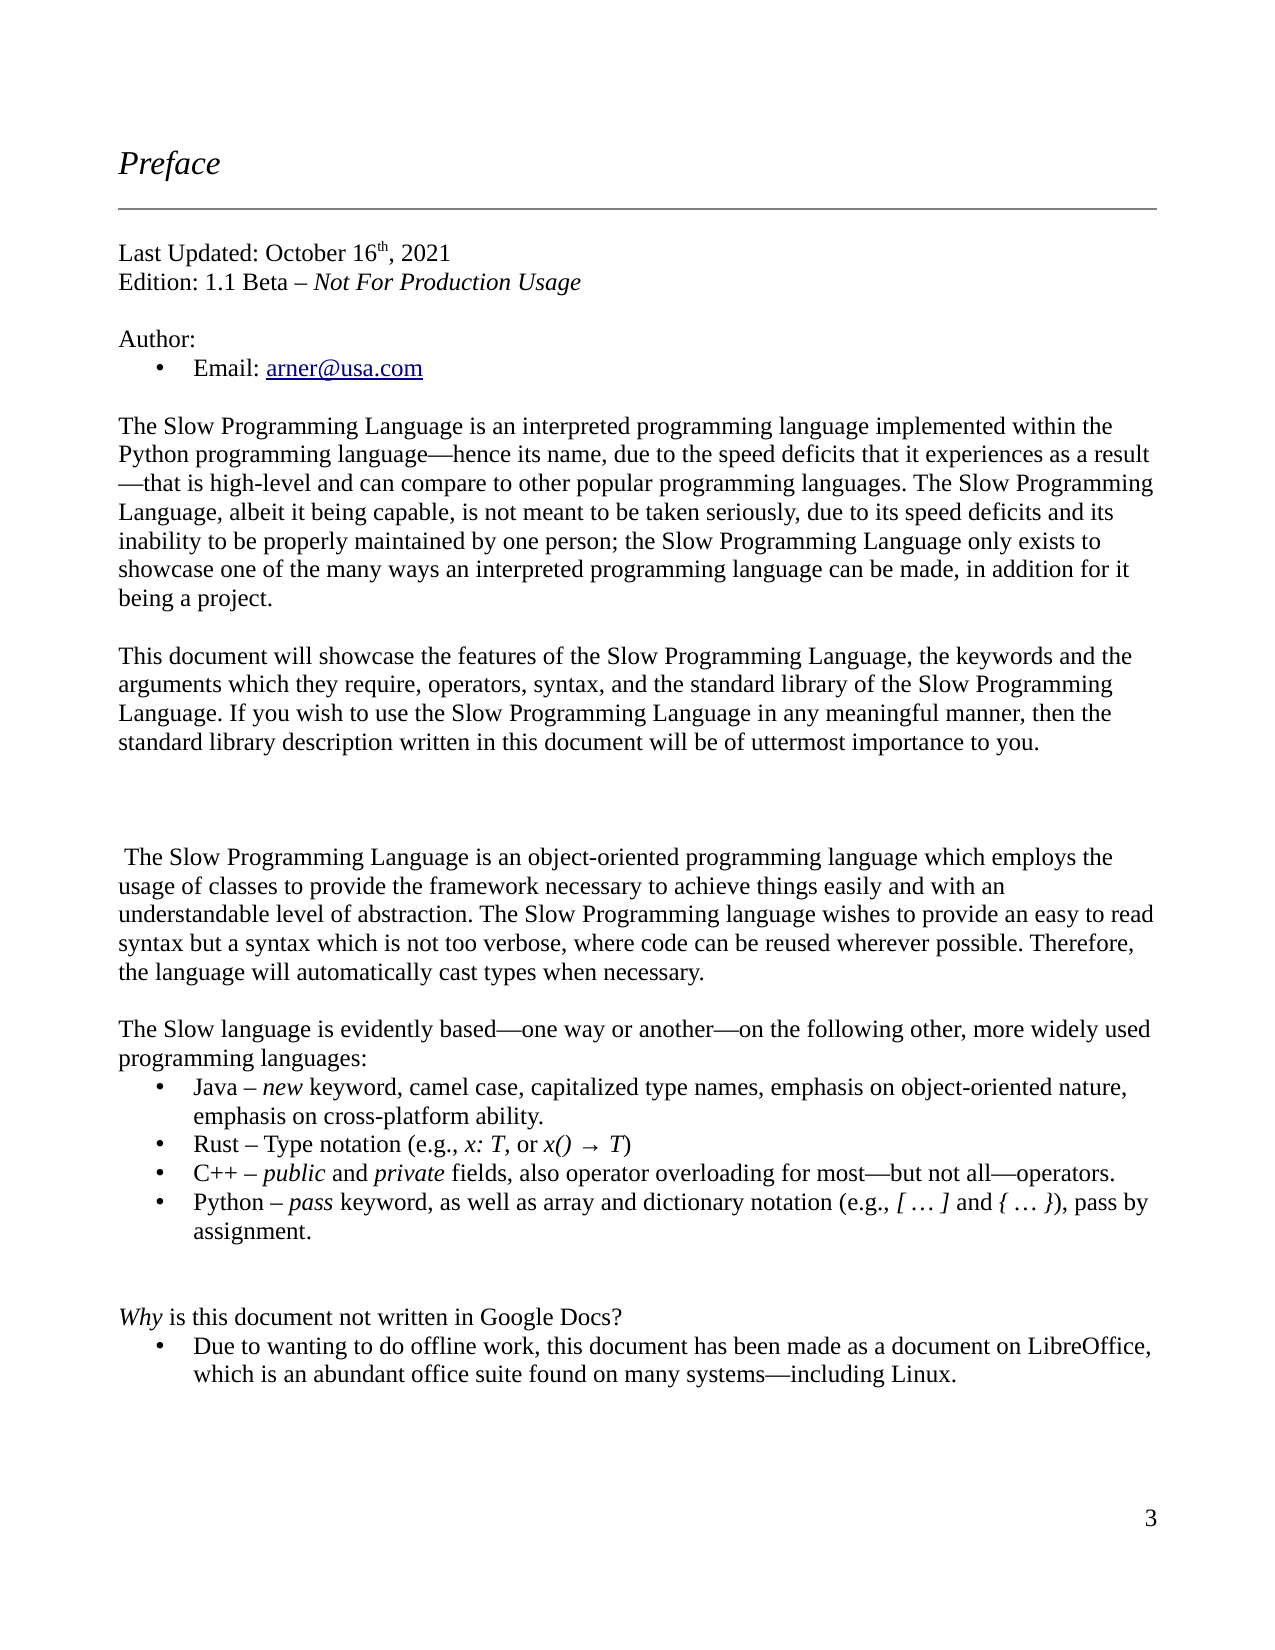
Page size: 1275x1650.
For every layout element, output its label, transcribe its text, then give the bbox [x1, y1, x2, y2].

text The Slow Programming Language is an object-oriented programming language which employs the usage of classes to provide the framework necessary to achieve things easily and with an understandable level of abstraction. The Slow Programming language wishes to provide an easy to read syntax but a syntax which is not too verbose, where code can be reused wherever possible. Therefore, the language will automatically cast types when necessary. [118, 842, 1157, 986]
text Author: [118, 324, 1157, 353]
list Rust – Type notation (e.g., x: T, or x() → T) [156, 1129, 1157, 1158]
list C++ – public and private fields, also operator overloading for most—but not all—operators. [156, 1158, 1157, 1187]
list Email: arner@usa.com [156, 353, 1157, 382]
text Edition: 1.1 Beta – Not For Production Usage [118, 267, 1157, 296]
text Why is this document not written in Google Docs? [118, 1302, 1157, 1331]
text This document will showcase the features of the Slow Programming Language, the keywords and the arguments which they require, operators, syntax, and the standard library of the Slow Programming Language. If you wish to use the Slow Programming Language in any meaningful manner, then the standard library description written in this document will be of uttermost importance to you. [118, 641, 1157, 756]
list Python – pass keyword, as well as array and dictionary notation (e.g., [ … ] and { … }), pass by assignment. [156, 1187, 1157, 1244]
text The Slow language is evidently based—one way or another—on the following other, more widely used programming languages: [118, 1014, 1157, 1072]
text The Slow Programming Language is an interpreted programming language implemented within the Python programming language—hence its name, due to the speed deficits that it experiences as a result—that is high-level and can compare to other popular programming languages. The Slow Programming Language, albeit it being capable, is not meant to be taken seriously, due to its speed deficits and its inability to be properly maintained by one person; the Slow Programming Language only exists to showcase one of the many ways an interpreted programming language can be made, in addition for it being a project. [118, 411, 1157, 612]
text Last Updated: October 16th, 2021 [118, 238, 1157, 267]
subtitle Preface [118, 143, 1157, 181]
list Java – new keyword, camel case, capitalized type names, emphasis on object-oriented nature, emphasis on cross-platform ability. [156, 1072, 1157, 1129]
list Due to wanting to do offline work, this document has been made as a document on LibreOffice, which is an abundant office suite found on many systems—including Linux. [156, 1331, 1157, 1388]
